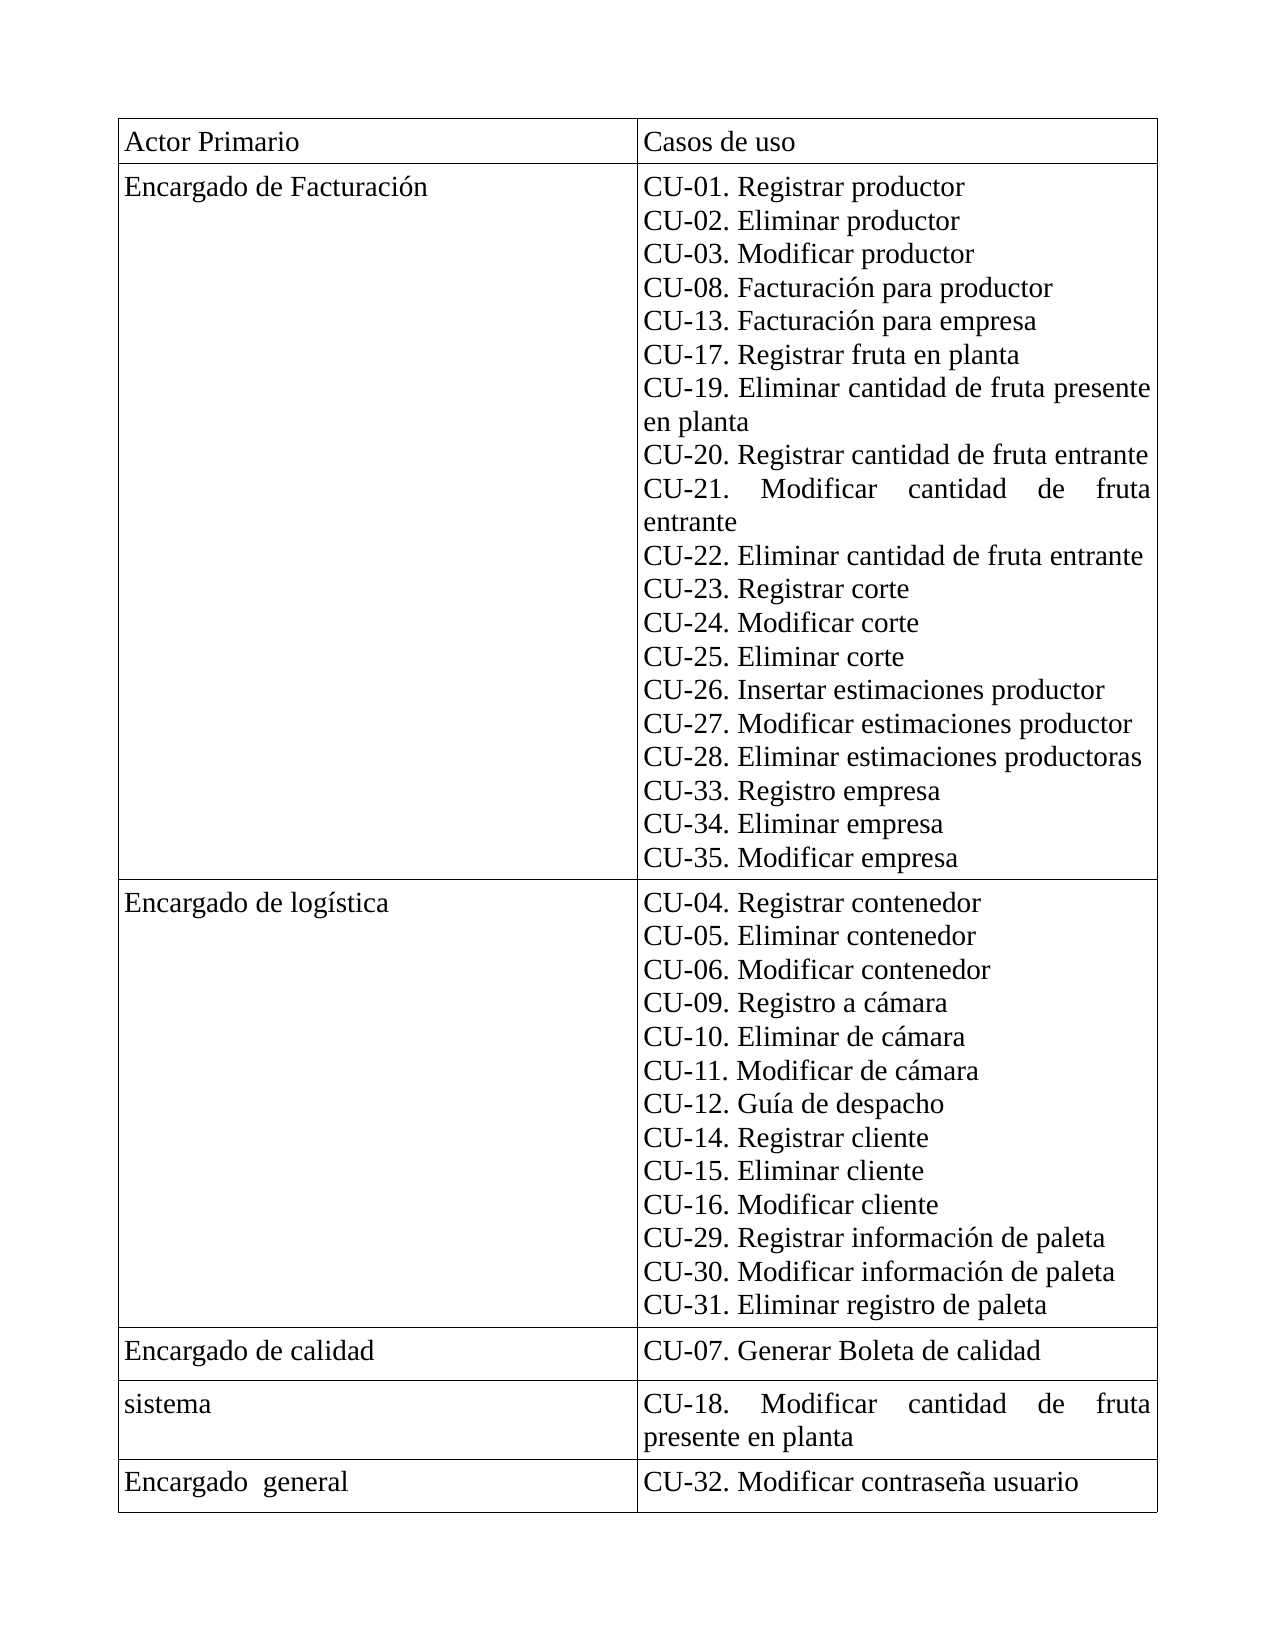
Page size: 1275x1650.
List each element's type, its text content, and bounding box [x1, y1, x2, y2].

table_header Casos de uso [638, 119, 1157, 163]
table_cell CU-04. Registrar contenedor CU-05. Eliminar contenedor CU-06. Modificar contenedor CU-09. Registro a cámara CU-10. Eliminar de cámara CU-11. Modificar de cámara CU-12. Guía de despacho CU-14. Registrar cliente CU-15. Eliminar cliente CU-16. Modificar cliente CU-29. Registrar información de paleta CU-30. Modificar información de paleta CU-31. Eliminar registro de paleta [638, 880, 1157, 1327]
table_cell CU-32. Modificar contraseña usuario [638, 1460, 1157, 1512]
table_cell Encargado general [119, 1460, 637, 1512]
table_header Actor Primario [119, 119, 637, 163]
table_cell Encargado de logística [119, 880, 637, 1327]
table_cell CU-07. Generar Boleta de calidad [638, 1328, 1157, 1380]
table_cell CU-01. Registrar productor CU-02. Eliminar productor CU-03. Modificar productor CU-08. Facturación para productor CU-13. Facturación para empresa CU-17. Registrar fruta en planta CU-19. Eliminar cantidad de fruta presente en planta CU-20. Registrar cantidad de fruta entrante CU-21. Modificar cantidad de fruta entrante CU-22. Eliminar cantidad de fruta entrante CU-23. Registrar corte CU-24. Modificar corte CU-25. Eliminar corte CU-26. Insertar estimaciones productor CU-27. Modificar estimaciones productor CU-28. Eliminar estimaciones productoras CU-33. Registro empresa CU-34. Eliminar empresa CU-35. Modificar empresa [638, 164, 1157, 879]
table_cell sistema [119, 1381, 637, 1458]
table_cell Encargado de Facturación [119, 164, 637, 879]
table_cell CU-18. Modificar cantidad de fruta presente en planta [638, 1381, 1157, 1458]
table_cell Encargado de calidad [119, 1328, 637, 1380]
